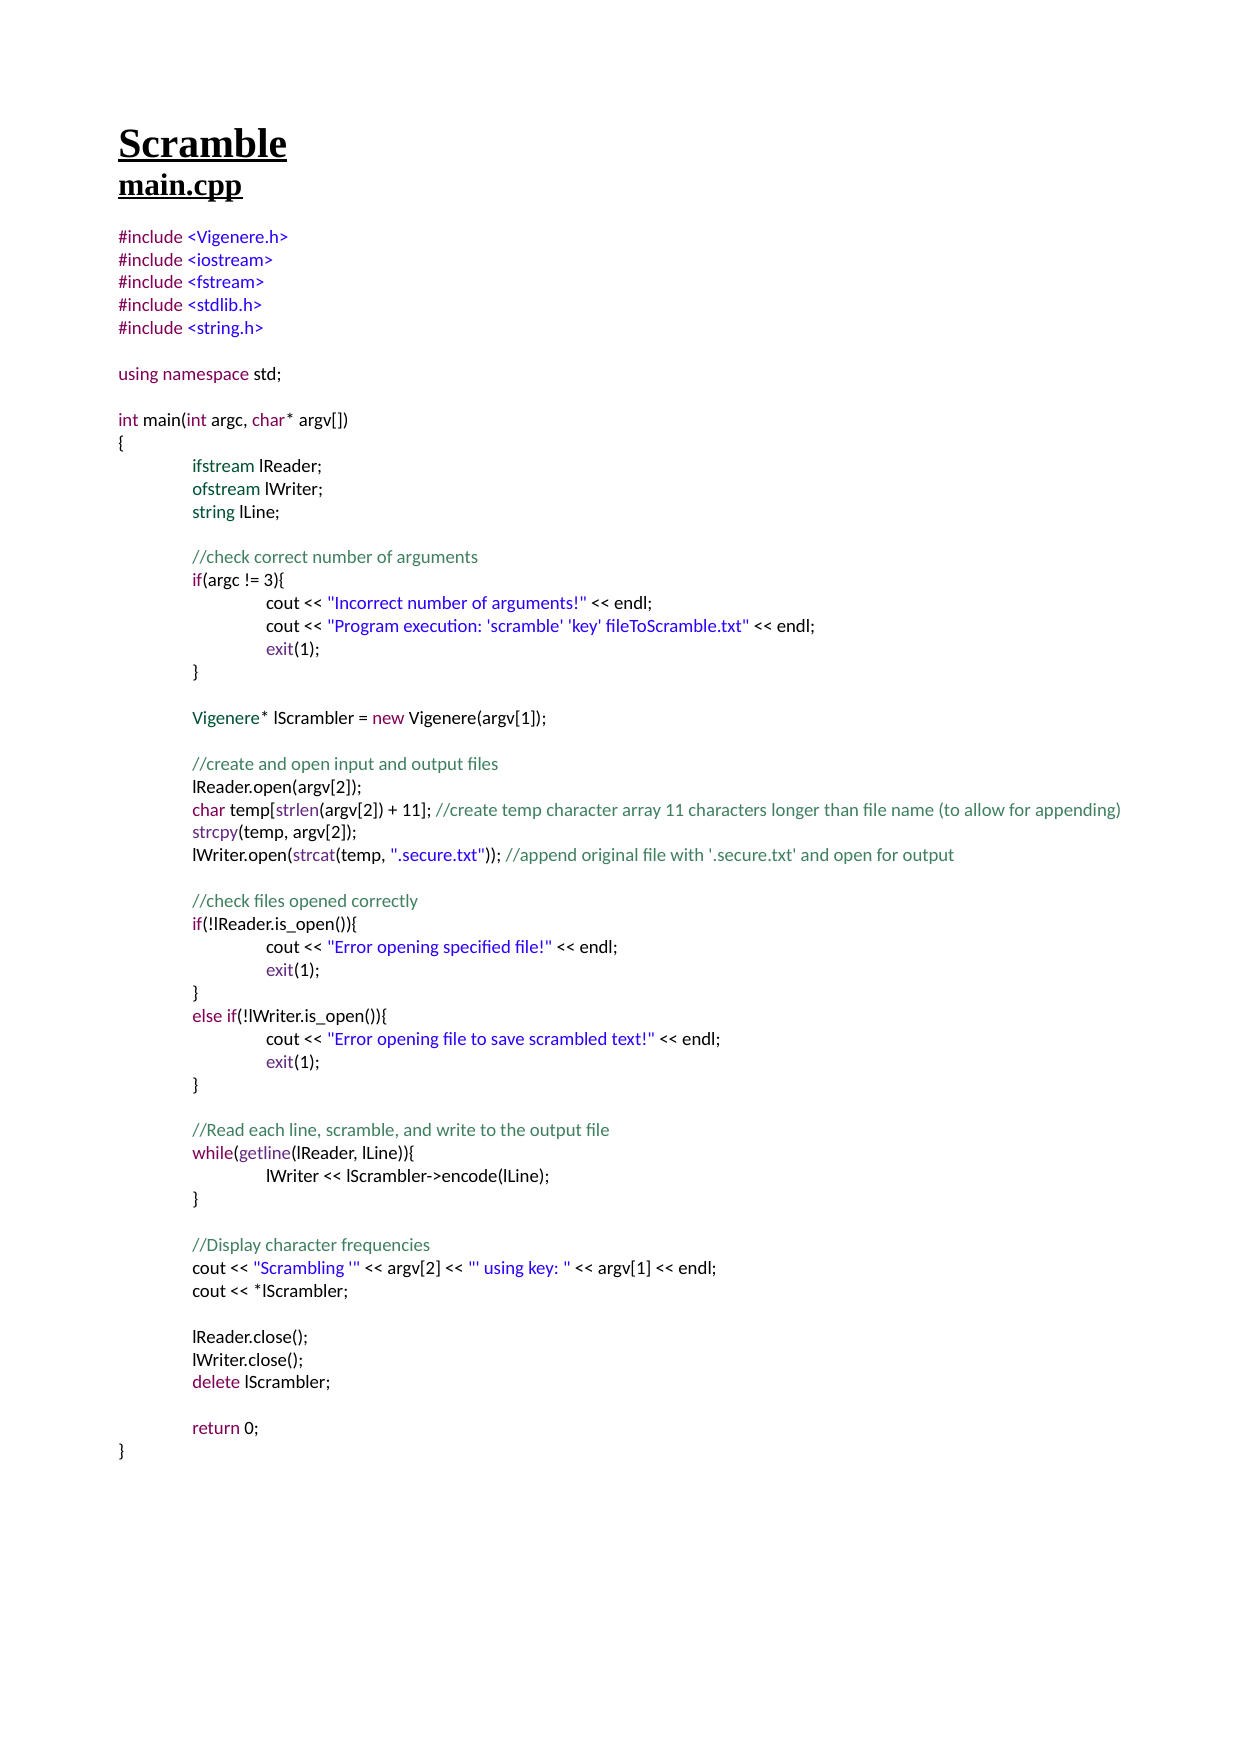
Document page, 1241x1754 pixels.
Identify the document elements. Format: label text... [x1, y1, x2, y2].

text Scramble [118, 118, 1122, 166]
text //check files opened correctly [118, 889, 1122, 912]
text //check correct number of arguments [118, 546, 1122, 569]
text lReader.open(argv[2]); [118, 775, 1122, 798]
text } [118, 660, 1122, 683]
text while(getline(lReader, lLine)){ [118, 1142, 1122, 1164]
text } [118, 1187, 1122, 1210]
text cout << "Program execution: 'scramble' 'key' fileToScramble.txt" << endl; [118, 614, 1122, 637]
text ifstream lReader; [118, 454, 1122, 477]
text lWriter.open(strcat(temp, ".secure.txt")); //append original file with '.secure.txt' and open for output [118, 844, 1122, 867]
text int main(int argc, char* argv[]) [118, 408, 1122, 431]
text lReader.close(); [118, 1325, 1122, 1348]
text if(argc != 3){ [118, 569, 1122, 592]
text string lLine; [118, 500, 1122, 523]
text #include <iostream> [118, 248, 1122, 271]
text if(!lReader.is_open()){ [118, 912, 1122, 935]
text strcpy(temp, argv[2]); [118, 821, 1122, 844]
text lWriter.close(); [118, 1348, 1122, 1371]
text char temp[strlen(argv[2]) + 11]; //create temp character array 11 characters longer than file name (to allow for appending) [118, 798, 1122, 821]
text cout << "Scrambling '" << argv[2] << "' using key: " << argv[1] << endl; [118, 1256, 1122, 1279]
text cout << "Error opening specified file!" << endl; [118, 935, 1122, 958]
text main.cpp [118, 166, 1122, 202]
text cout << "Error opening file to save scrambled text!" << endl; [118, 1027, 1122, 1050]
text cout << *lScrambler; [118, 1279, 1122, 1302]
text } [118, 981, 1122, 1004]
text } [118, 1073, 1122, 1096]
text #include <fstream> [118, 271, 1122, 294]
text } [118, 1439, 1122, 1462]
text using namespace std; [118, 362, 1122, 385]
text return 0; [118, 1417, 1122, 1439]
text #include <string.h> [118, 317, 1122, 339]
text //create and open input and output files [118, 752, 1122, 775]
text delete lScrambler; [118, 1371, 1122, 1394]
text ofstream lWriter; [118, 477, 1122, 500]
text //Display character frequencies [118, 1233, 1122, 1256]
text cout << "Incorrect number of arguments!" << endl; [118, 592, 1122, 614]
text exit(1); [118, 958, 1122, 981]
text #include <Vigenere.h> [118, 225, 1122, 248]
text //Read each line, scramble, and write to the output file [118, 1119, 1122, 1142]
text Vigenere* lScrambler = new Vigenere(argv[1]); [118, 706, 1122, 729]
text { [118, 431, 1122, 454]
text #include <stdlib.h> [118, 294, 1122, 317]
text exit(1); [118, 637, 1122, 660]
text exit(1); [118, 1050, 1122, 1073]
text lWriter << lScrambler->encode(lLine); [118, 1164, 1122, 1187]
text else if(!lWriter.is_open()){ [118, 1004, 1122, 1027]
